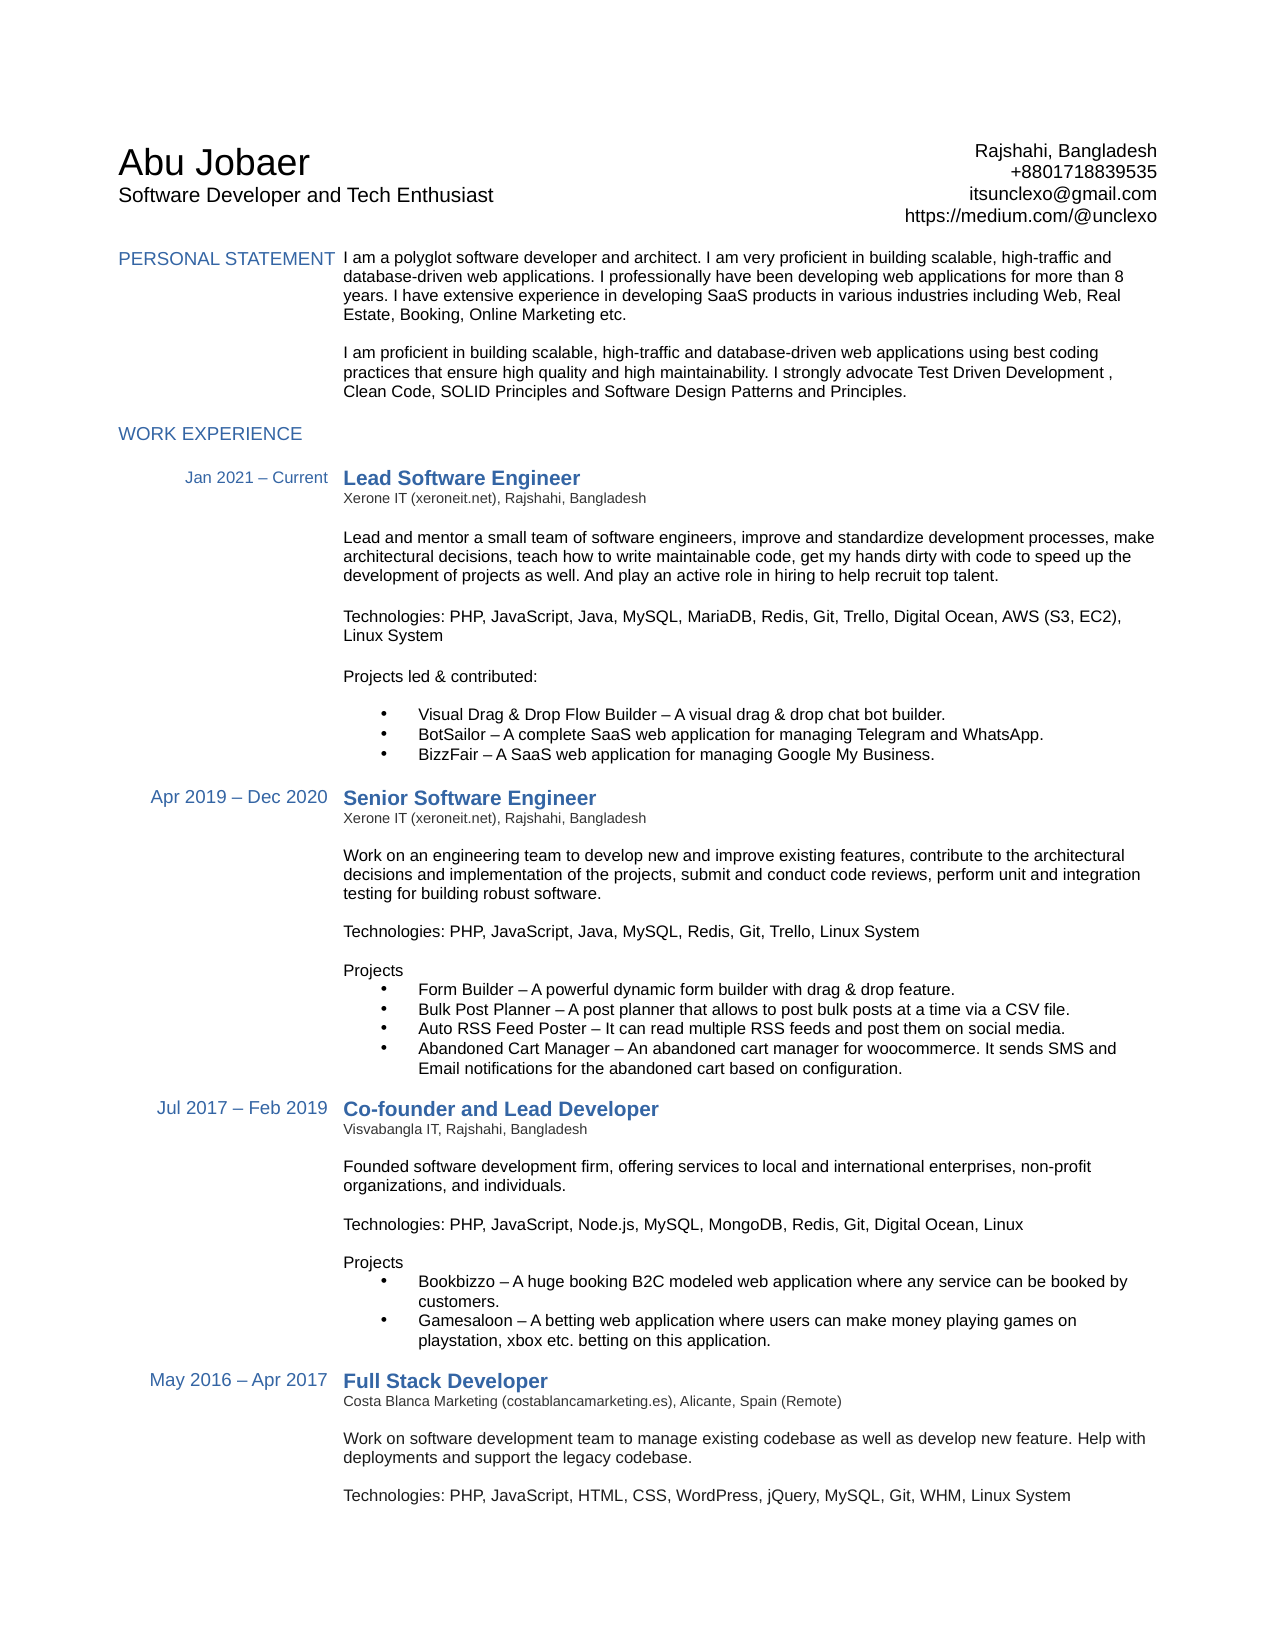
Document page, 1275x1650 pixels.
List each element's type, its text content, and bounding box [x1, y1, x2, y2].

table_header Lead Software Engineer Xerone IT (xeroneit.net), Rajshahi, Bangladesh Lead and mentor a small team of software engineers, improve and standardize development processes, make architectural decisions, teach how to write maintainable code, get my hands dirty with code to speed up the development of projects as well. And play an active role in hiring to help recruit top talent. Technologies: PHP, JavaScript, Java, MySQL, MariaDB, Redis, Git, Trello, Digital Ocean, AWS (S3, EC2), Linux System Projects led & contributed: Visual Drag & Drop Flow Builder – A visual drag & drop chat bot builder. BotSailor – A complete SaaS web application for managing Telegram and WhatsApp. BizzFair – A SaaS web application for managing Google My Business. [343, 466, 1157, 786]
table_header PERSONAL STATEMENT [118, 248, 343, 401]
table_cell Apr 2019 – Dec 2020 [118, 786, 343, 1097]
table_header Rajshahi, Bangladesh +8801718839535 itsunclexo@gmail.com https://medium.com/@unclexo [638, 140, 1157, 226]
table_header Abu Jobaer Software Developer and Tech Enthusiast [118, 140, 637, 226]
table_header Jan 2021 – Current [118, 466, 343, 786]
text WORK EXPERIENCE [118, 422, 1157, 444]
table_cell Full Stack Developer Costa Blanca Marketing (costablancamarketing.es), Alicante, Spain (Remote) Work on software development team to manage existing codebase as well as develop new feature. Help with deployments and support the legacy codebase. Technologies: PHP, JavaScript, HTML, CSS, WordPress, jQuery, MySQL, Git, WHM, Linux System Projects Crystal Windows – A website for listing windows, doors, conservatories and glass curtains products. Rioja Properties – A wordpress based property listing web application. [343, 1369, 1157, 1524]
table_cell Senior Software Engineer Xerone IT (xeroneit.net), Rajshahi, Bangladesh Work on an engineering team to develop new and improve existing features, contribute to the architectural decisions and implementation of the projects, submit and conduct code reviews, perform unit and integration testing for building robust software. Technologies: PHP, JavaScript, Java, MySQL, Redis, Git, Trello, Linux System Projects Form Builder – A powerful dynamic form builder with drag & drop feature. Bulk Post Planner – A post planner that allows to post bulk posts at a time via a CSV file. Auto RSS Feed Poster – It can read multiple RSS feeds and post them on social media. Abandoned Cart Manager – An abandoned cart manager for woocommerce. It sends SMS and Email notifications for the abandoned cart based on configuration. [343, 786, 1157, 1097]
table_cell May 2016 – Apr 2017 [118, 1369, 343, 1524]
table_header I am a polyglot software developer and architect. I am very proficient in building scalable, high-traffic and database-driven web applications. I professionally have been developing web applications for more than 8 years. I have extensive experience in developing SaaS products in various industries including Web, Real Estate, Booking, Online Marketing etc. I am proficient in building scalable, high-traffic and database-driven web applications using best coding practices that ensure high quality and high maintainability. I strongly advocate Test Driven Development , Clean Code, SOLID Principles and Software Design Patterns and Principles. [343, 248, 1157, 401]
table_cell Jul 2017 – Feb 2019 [118, 1097, 343, 1369]
table_cell Co‐founder and Lead Developer Visvabangla IT, Rajshahi, Bangladesh Founded software development firm, offering services to local and international enterprises, non-profit organizations, and individuals. Technologies: PHP, JavaScript, Node.js, MySQL, MongoDB, Redis, Git, Digital Ocean, Linux Projects Bookbizzo – A huge booking B2C modeled web application where any service can be booked by customers. Gamesaloon – A betting web application where users can make money playing games on playstation, xbox etc. betting on this application. [343, 1097, 1157, 1369]
